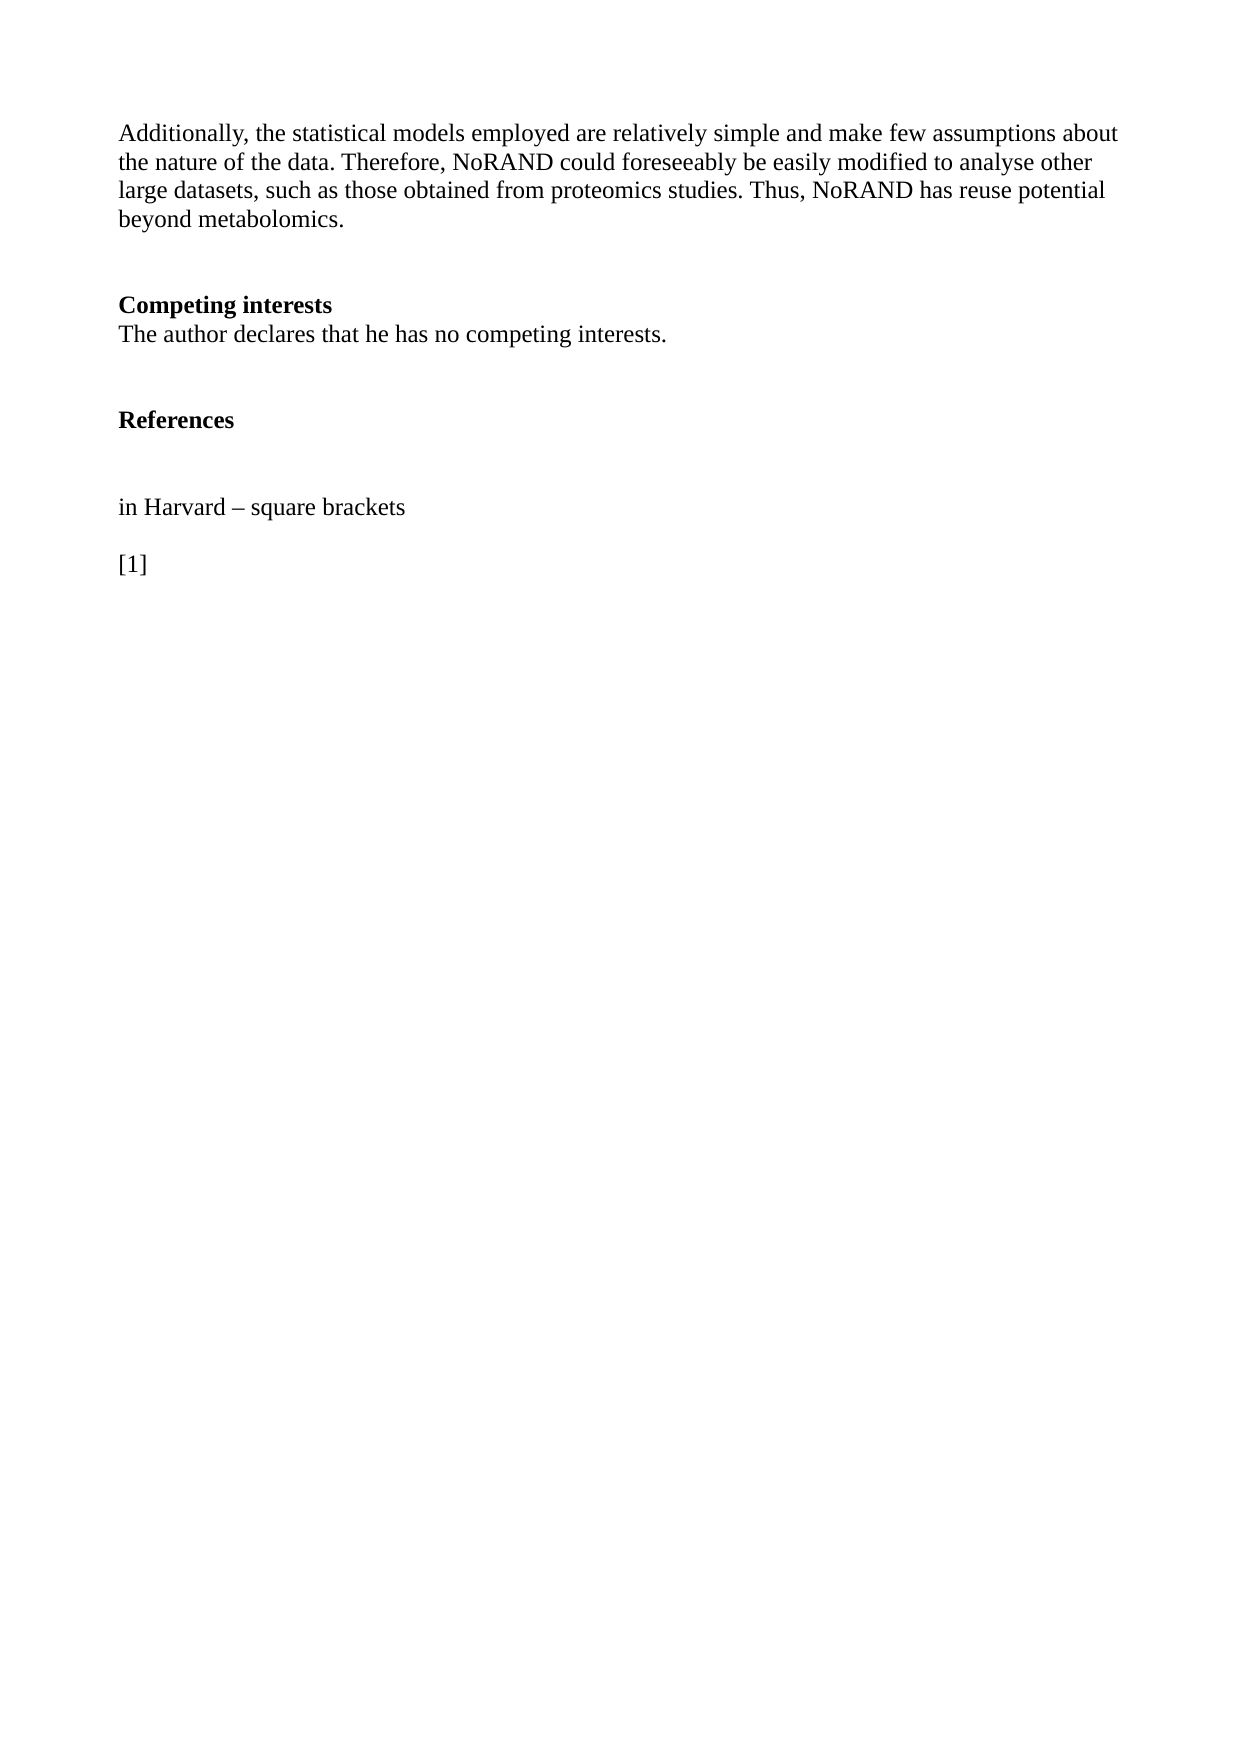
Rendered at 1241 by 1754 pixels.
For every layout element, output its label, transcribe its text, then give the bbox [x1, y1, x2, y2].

text in Harvard – square brackets [118, 492, 1122, 521]
text References [118, 406, 1122, 434]
text The author declares that he has no competing interests. [118, 319, 1122, 348]
text [1] [118, 549, 1122, 578]
text Competing interests [118, 291, 1122, 319]
text Additionally, the statistical models employed are relatively simple and make few assumptions about the nature of the data. Therefore, NoRAND could foreseeably be easily modified to analyse other large datasets, such as those obtained from proteomics studies. Thus, NoRAND has reuse potential beyond metabolomics. [118, 118, 1122, 233]
